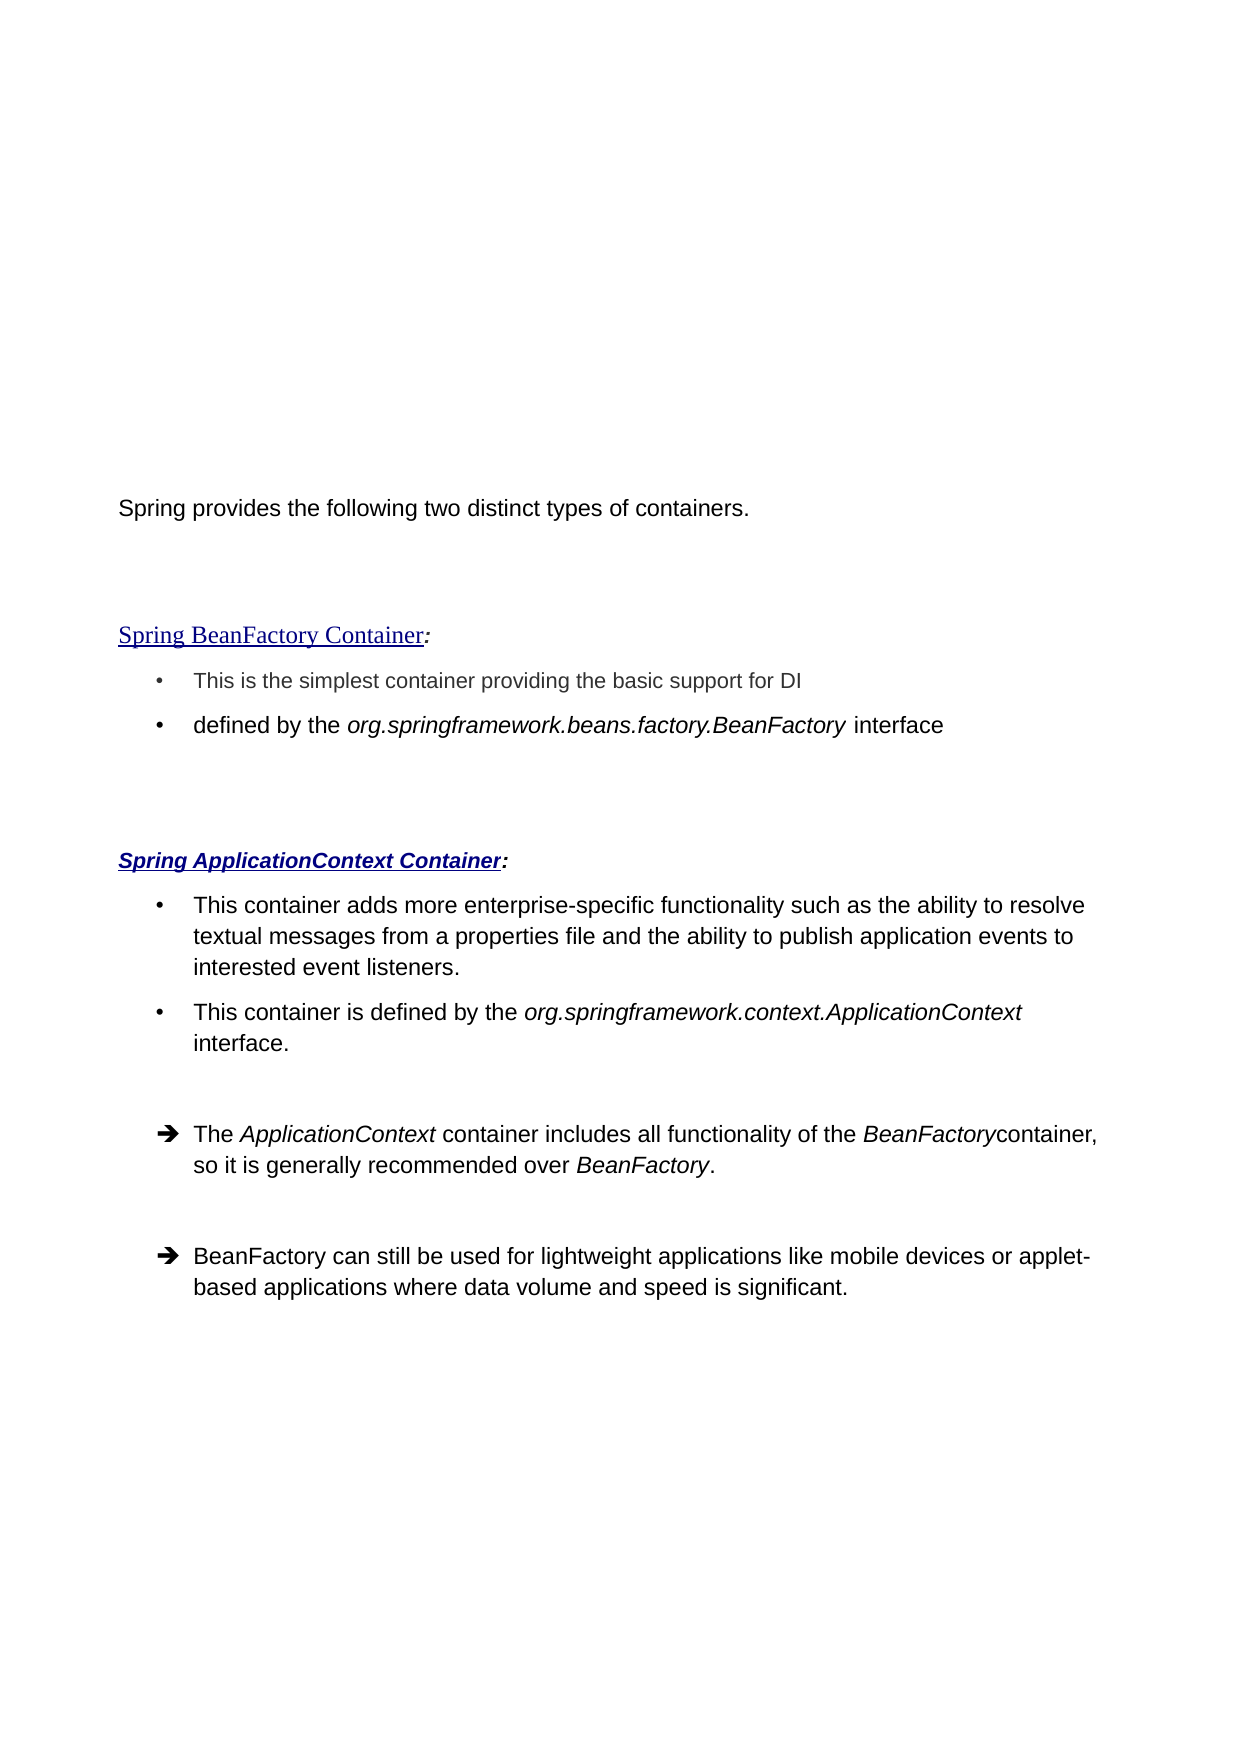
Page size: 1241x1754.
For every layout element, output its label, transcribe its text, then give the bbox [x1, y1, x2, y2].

list This container is defined by the org.springframework.context.ApplicationContext interface. [156, 999, 1122, 1057]
list BeanFactory can still be used for lightweight applications like mobile devices or applet-based applications where data volume and speed is significant. [156, 1243, 1122, 1301]
list This is the simplest container providing the basic support for DI [156, 668, 1122, 693]
text Spring provides the following two distinct types of containers. [118, 494, 1122, 521]
list The ApplicationContext container includes all functionality of the BeanFactorycontainer, so it is generally recommended over BeanFactory. [156, 1121, 1122, 1179]
list defined by the org.springframework.beans.factory.BeanFactory interface [156, 711, 1122, 738]
text Spring BeanFactory Container: [118, 620, 1122, 649]
list This container adds more enterprise-specific functionality such as the ability to resolve textual messages from a properties file and the ability to publish application events to interested event listeners. [156, 892, 1122, 980]
text Spring ApplicationContext Container: [118, 848, 1122, 873]
